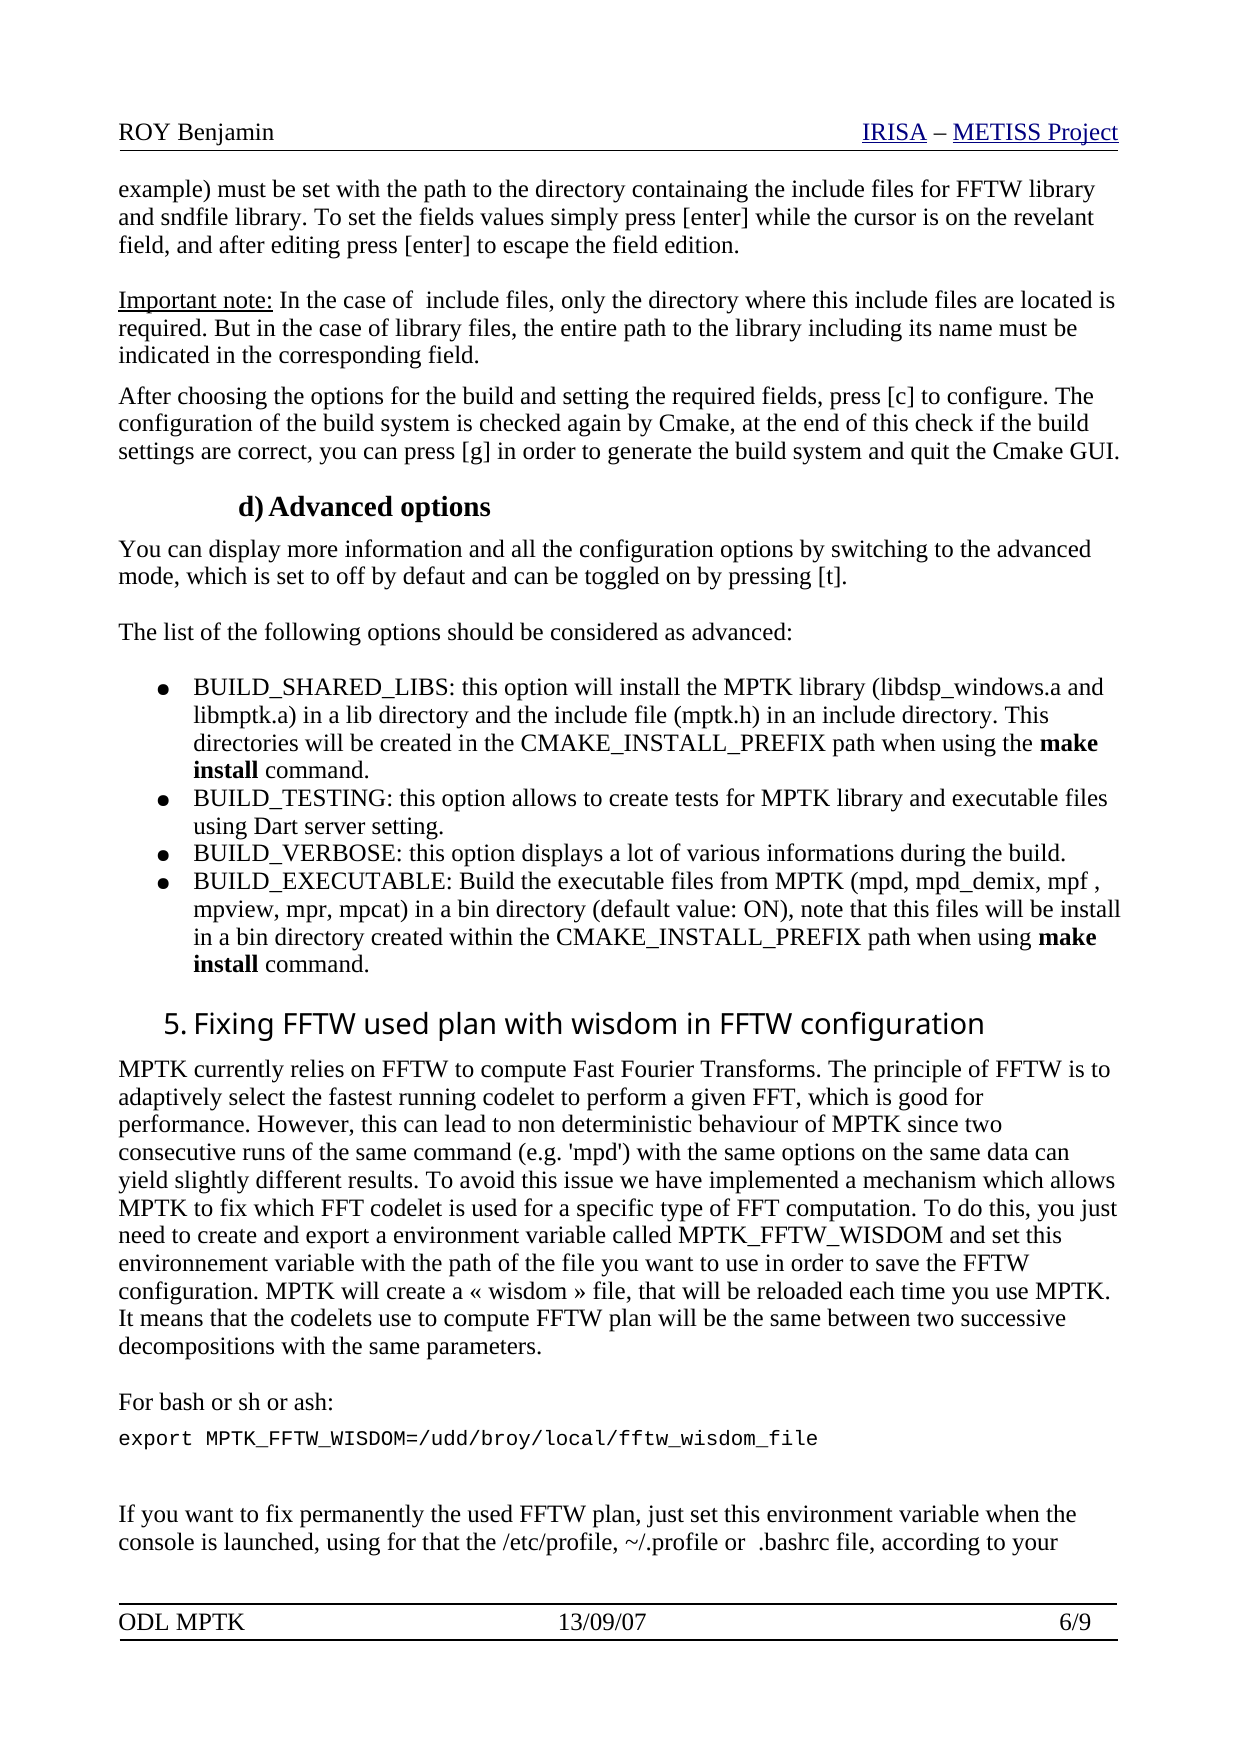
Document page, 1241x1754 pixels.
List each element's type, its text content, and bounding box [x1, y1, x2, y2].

subtitle Fixing FFTW used plan with wisdom in FFTW configuration [156, 1003, 1122, 1043]
text After choosing the options for the build and setting the required fields, press [c] to configure. The configuration of the build system is checked again by Cmake, at the end of this check if the build settings are correct, you can press [g] in order to generate the build system and quit the Cmake GUI. [118, 382, 1122, 465]
text Important note: In the case of include files, only the directory where this include files are located is required. But in the case of library files, the entire path to the library including its name must be indicated in the corresponding field. [118, 286, 1122, 369]
subtitle Advanced options [231, 490, 1122, 522]
text example) must be set with the path to the directory containaing the include files for FFTW library and sndfile library. To set the fields values simply press [enter] while the cursor is on the revelant field, and after editing press [enter] to escape the field edition. [118, 175, 1122, 258]
text You can display more information and all the configuration options by switching to the advanced mode, which is set to off by defaut and can be toggled on by pressing [t]. [118, 535, 1122, 590]
text export MPTK_FFTW_WISDOM=/udd/broy/local/fftw_wisdom_file [118, 1428, 1122, 1452]
text If you want to fix permanently the used FFTW plan, just set this environment variable when the console is launched, using for that the /etc/profile, ~/.profile or .bashrc file, according to your [118, 1500, 1122, 1556]
list BUILD_TESTING: this option allows to create tests for MPTK library and executable files using Dart server setting. [156, 784, 1122, 839]
text MPTK currently relies on FFTW to compute Fast Fourier Transforms. The principle of FFTW is to adaptively select the fastest running codelet to perform a given FFT, which is good for performance. However, this can lead to non deterministic behaviour of MPTK since two consecutive runs of the same command (e.g. 'mpd') with the same options on the same data can yield slightly different results. To avoid this issue we have implemented a mechanism which allows MPTK to fix which FFT codelet is used for a specific type of FFT computation. To do this, you just need to create and export a environment variable called MPTK_FFTW_WISDOM and set this environnement variable with the path of the file you want to use in order to save the FFTW configuration. MPTK will create a « wisdom » file, that will be reloaded each time you use MPTK. It means that the codelets use to compute FFTW plan will be the same between two successive decompositions with the same parameters. [118, 1055, 1122, 1360]
list BUILD_EXECUTABLE: Build the executable files from MPTK (mpd, mpd_demix, mpf , mpview, mpr, mpcat) in a bin directory (default value: ON), note that this files will be install in a bin directory created within the CMAKE_INSTALL_PREFIX path when using make install command. [156, 867, 1122, 978]
list BUILD_SHARED_LIBS: this option will install the MPTK library (libdsp_windows.a and libmptk.a) in a lib directory and the include file (mptk.h) in an include directory. This directories will be created in the CMAKE_INSTALL_PREFIX path when using the make install command. [156, 673, 1122, 784]
text For bash or sh or ash: [118, 1388, 1122, 1415]
text The list of the following options should be considered as advanced: [118, 618, 1122, 646]
list BUILD_VERBOSE: this option displays a lot of various informations during the build. [156, 839, 1122, 867]
